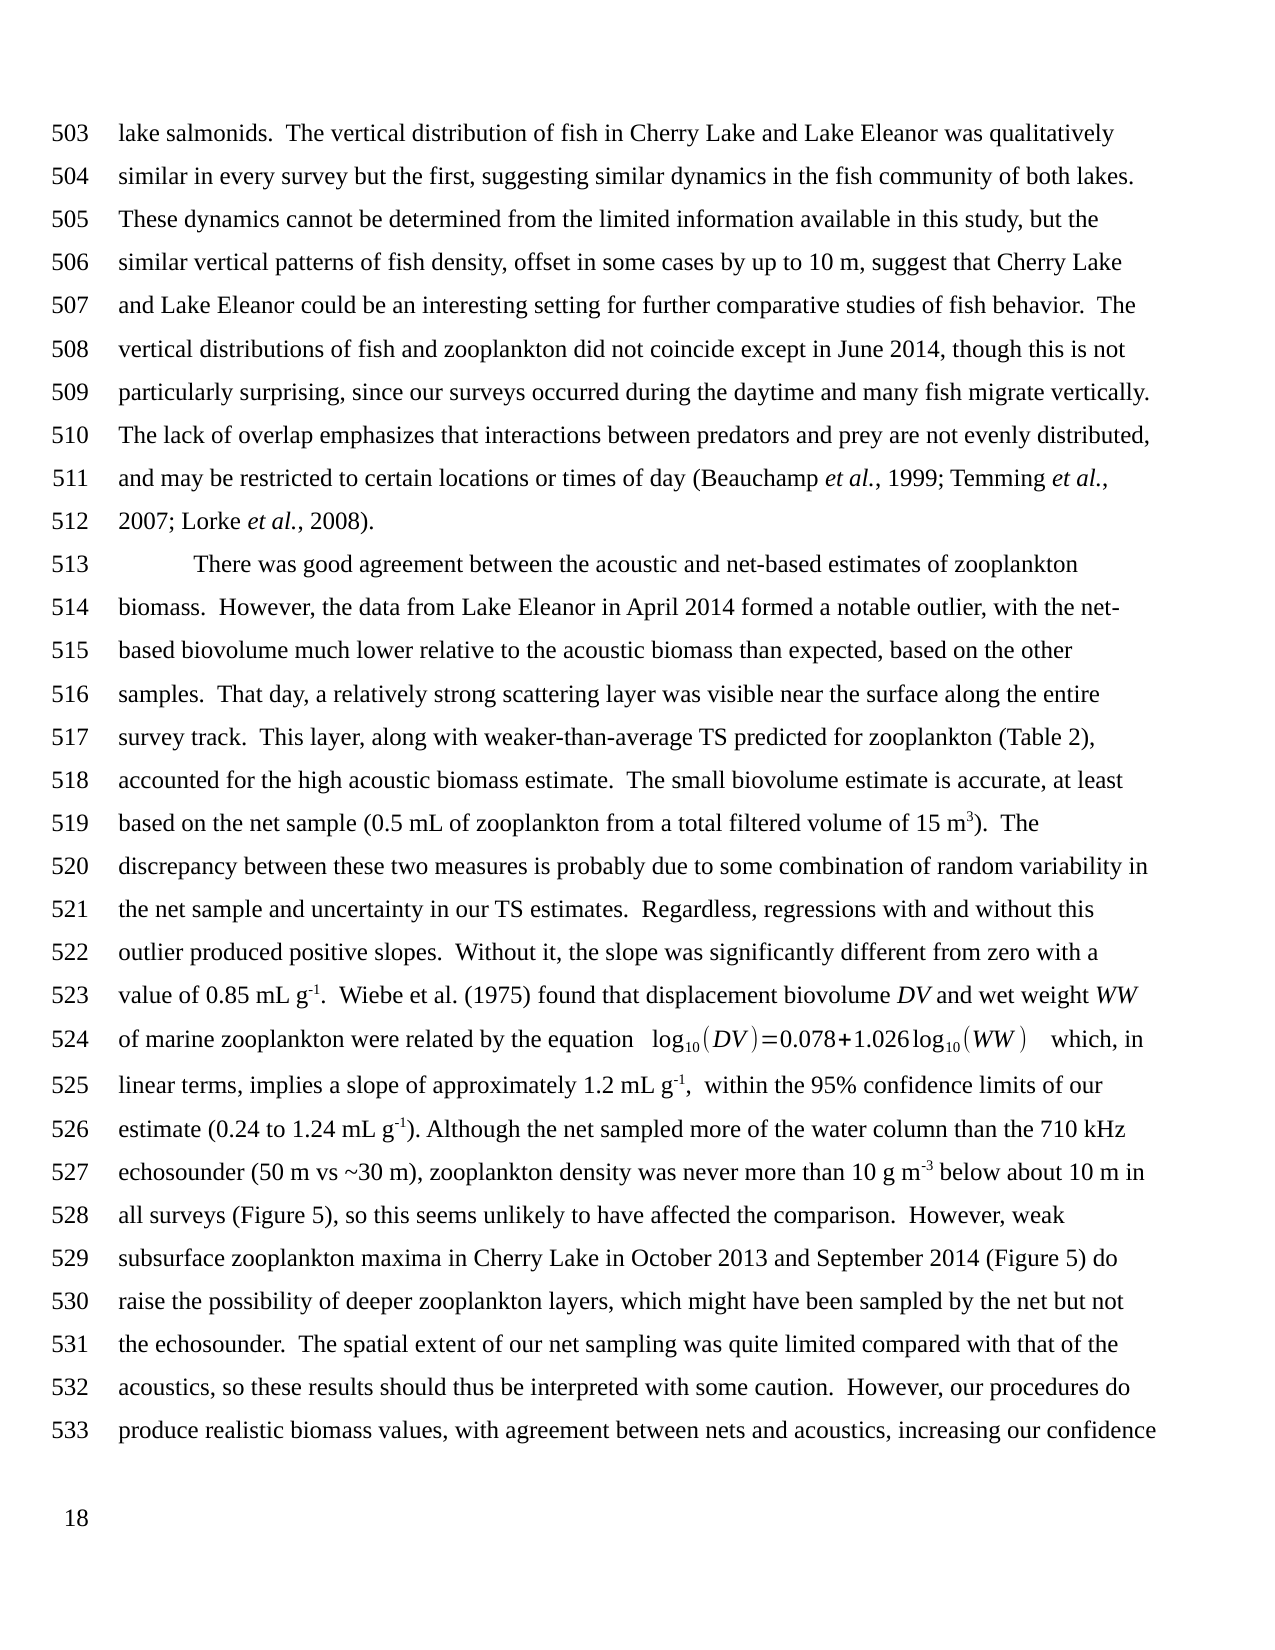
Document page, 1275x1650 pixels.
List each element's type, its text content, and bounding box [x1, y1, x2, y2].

text There was good agreement between the acoustic and net-based estimates of zooplankton biomass. However, the data from Lake Eleanor in April 2014 formed a notable outlier, with the net-based biovolume much lower relative to the acoustic biomass than expected, based on the other samples. That day, a relatively strong scattering layer was visible near the surface along the entire survey track. This layer, along with weaker-than-average TS predicted for zooplankton (Table 2), accounted for the high acoustic biomass estimate. The small biovolume estimate is accurate, at least based on the net sample (0.5 mL of zooplankton from a total filtered volume of 15 m3). The discrepancy between these two measures is probably due to some combination of random variability in the net sample and uncertainty in our TS estimates. Regardless, regressions with and without this outlier produced positive slopes. Without it, the slope was significantly different from zero with a value of 0.85 mL g-1. Wiebe et al. (1975)⁠ found that displacement biovolume DV and wet weight WW of marine zooplankton were related by the equation which, in linear terms, implies a slope of approximately 1.2 mL g-1, within the 95% confidence limits of our estimate (0.24 to 1.24 mL g-1). Although the net sampled more of the water column than the 710 kHz echosounder (50 m vs ~30 m), zooplankton density was never more than 10 g m-3 below about 10 m in all surveys (Figure 5), so this seems unlikely to have affected the comparison. However, weak subsurface zooplankton maxima in Cherry Lake in October 2013 and September 2014 (Figure 5) do raise the possibility of deeper zooplankton layers, which might have been sampled by the net but not the echosounder. The spatial extent of our net sampling was quite limited compared with that of the acoustics, so these results should thus be interpreted with some caution. However, our procedures do produce realistic biomass values, with agreement between nets and acoustics, increasing our confidence [118, 549, 1157, 1444]
text lake salmonids. The vertical distribution of fish in Cherry Lake and Lake Eleanor was qualitatively similar in every survey but the first, suggesting similar dynamics in the fish community of both lakes. These dynamics cannot be determined from the limited information available in this study, but the similar vertical patterns of fish density, offset in some cases by up to 10 m, suggest that Cherry Lake and Lake Eleanor could be an interesting setting for further comparative studies of fish behavior. The vertical distributions of fish and zooplankton did not coincide except in June 2014, though this is not particularly surprising, since our surveys occurred during the daytime and many fish migrate vertically. The lack of overlap emphasizes that interactions between predators and prey are not evenly distributed, and may be restricted to certain locations or times of day (Beauchamp et al., 1999; Temming et al., 2007; Lorke et al., 2008)⁠. [118, 118, 1157, 535]
